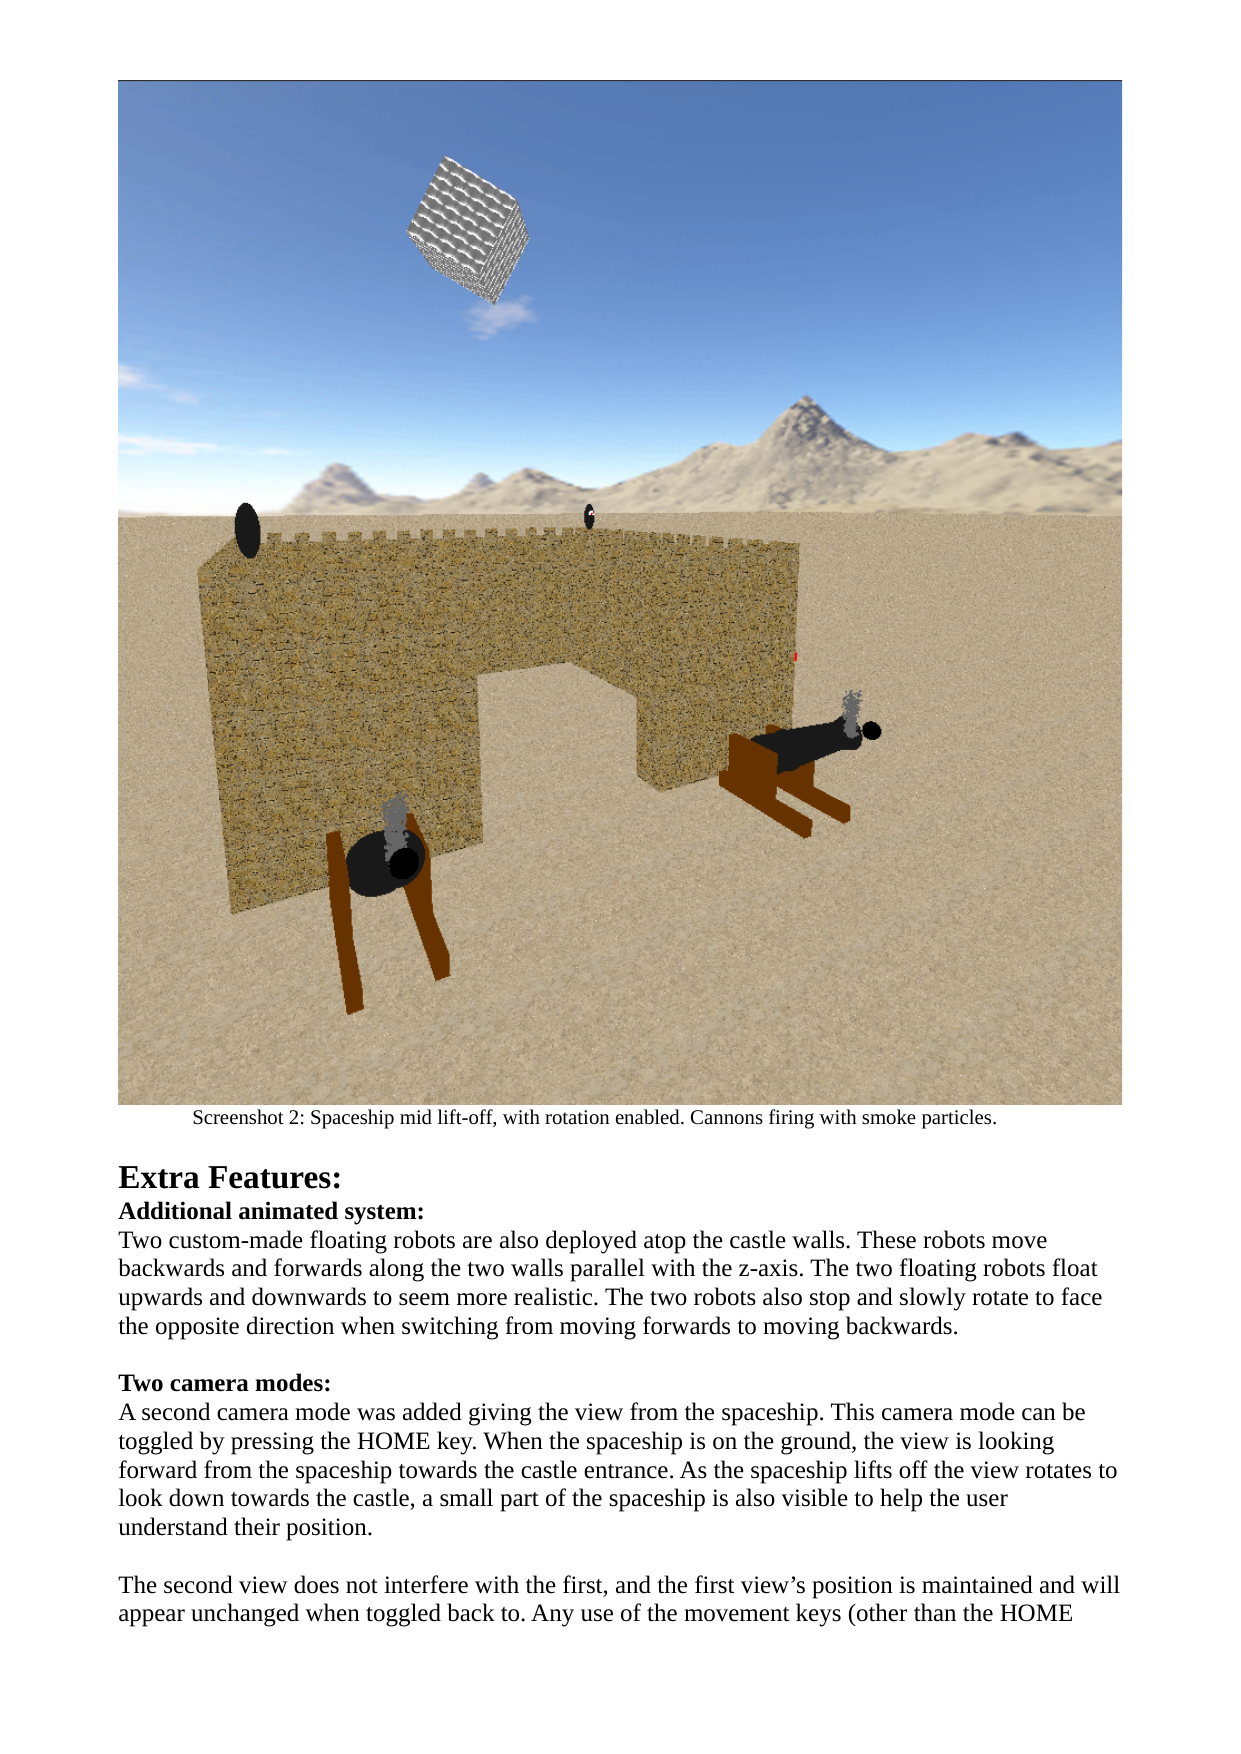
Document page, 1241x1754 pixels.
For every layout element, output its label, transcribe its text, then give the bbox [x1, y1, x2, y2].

text A second camera mode was added giving the view from the spaceship. This camera mode can be toggled by pressing the HOME key. When the spaceship is on the ground, the view is looking forward from the spaceship towards the castle entrance. As the spaceship lifts off the view rotates to look down towards the castle, a small part of the spaceship is also visible to help the user understand their position. [118, 1397, 1122, 1541]
text Two camera modes: [118, 1368, 1122, 1397]
picture [118, 80, 1123, 1105]
text The second view does not interfere with the first, and the first view’s position is maintained and will appear unchanged when toggled back to. Any use of the movement keys (other than the HOME [118, 1570, 1122, 1627]
text Screenshot 2: Spaceship mid lift-off, with rotation enabled. Cannons firing with smoke particles. [118, 1105, 1122, 1129]
text Two custom-made floating robots are also deployed atop the castle walls. These robots move backwards and forwards along the two walls parallel with the z-axis. The two floating robots float upwards and downwards to seem more realistic. The two robots also stop and slowly rotate to face the opposite direction when switching from moving forwards to moving backwards. [118, 1225, 1122, 1340]
text Additional animated system: [118, 1196, 1122, 1225]
text Extra Features: [118, 1158, 1122, 1196]
